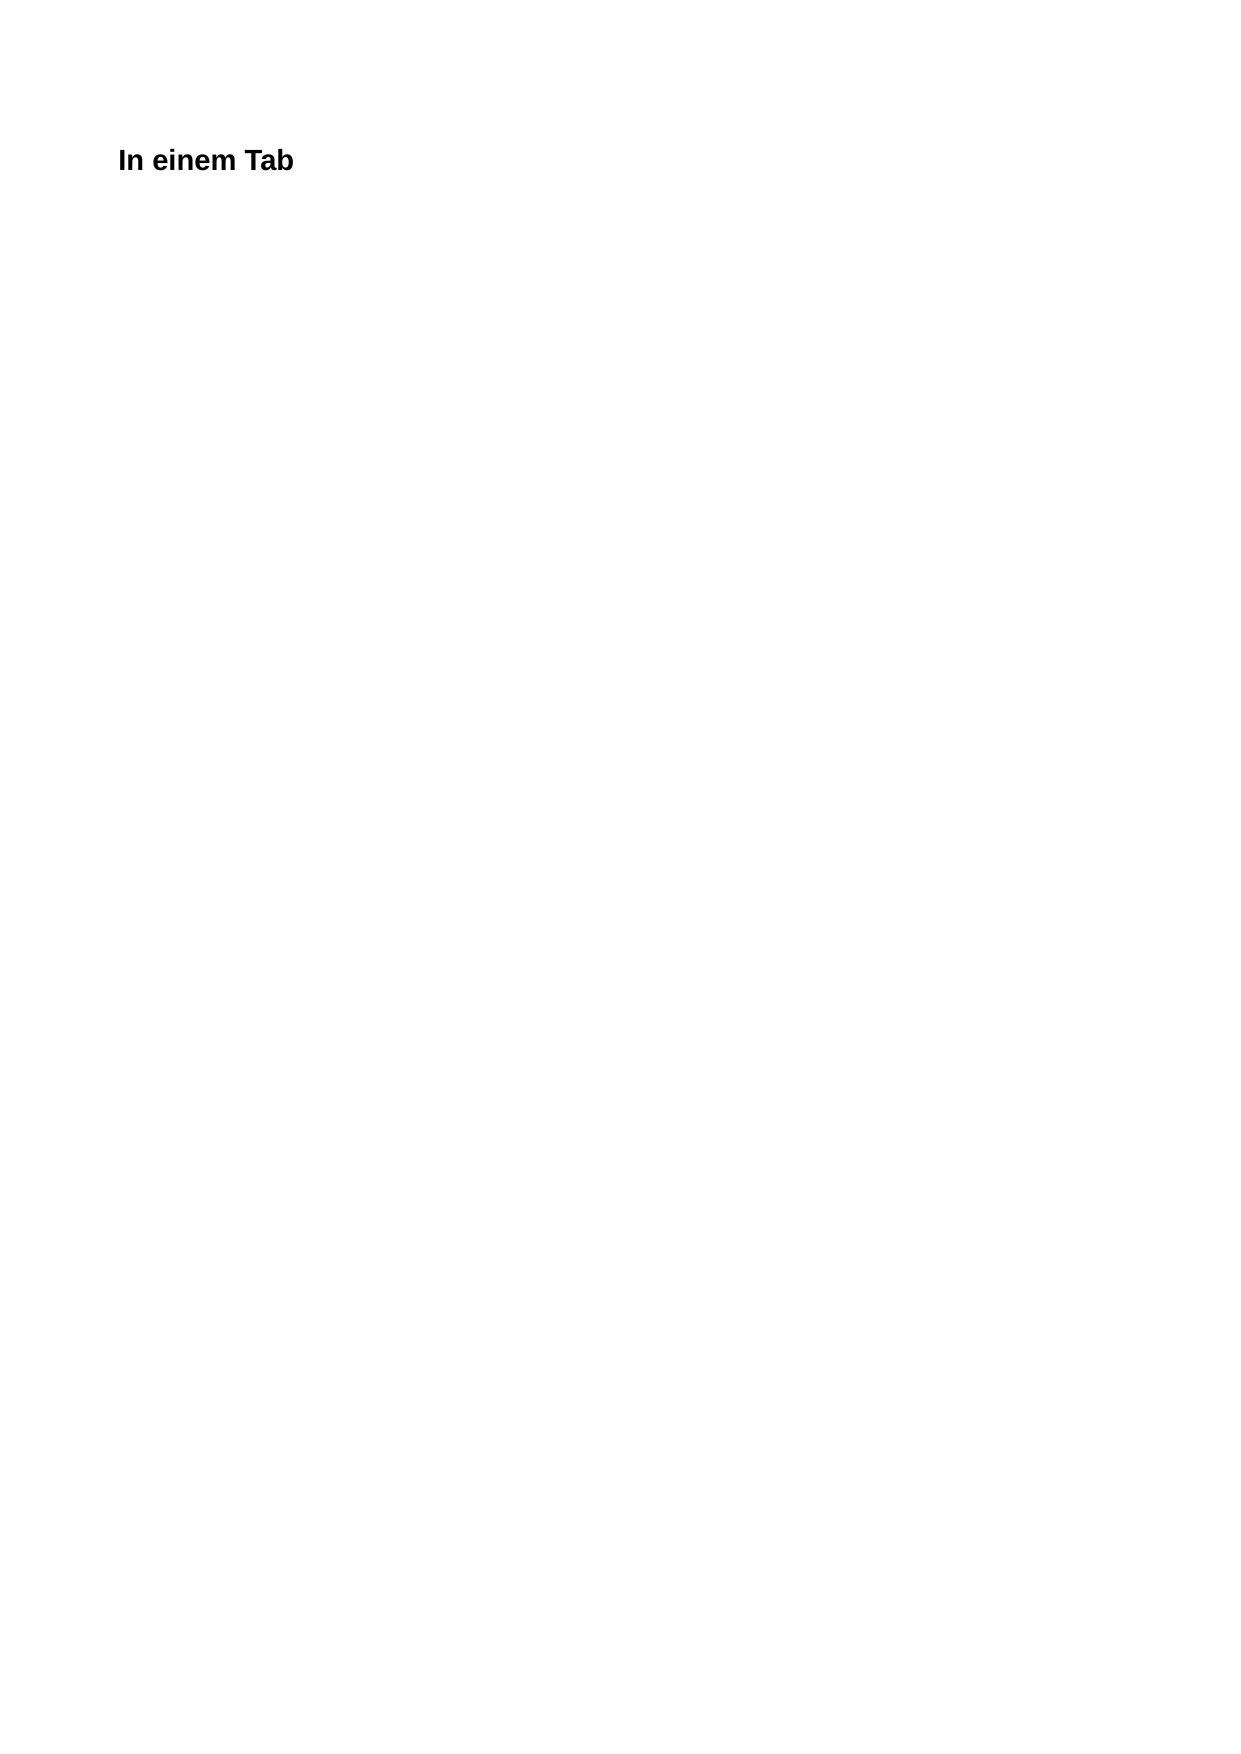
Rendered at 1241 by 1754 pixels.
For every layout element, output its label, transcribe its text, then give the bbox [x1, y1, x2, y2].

subtitle In einem Tab [118, 143, 1122, 177]
